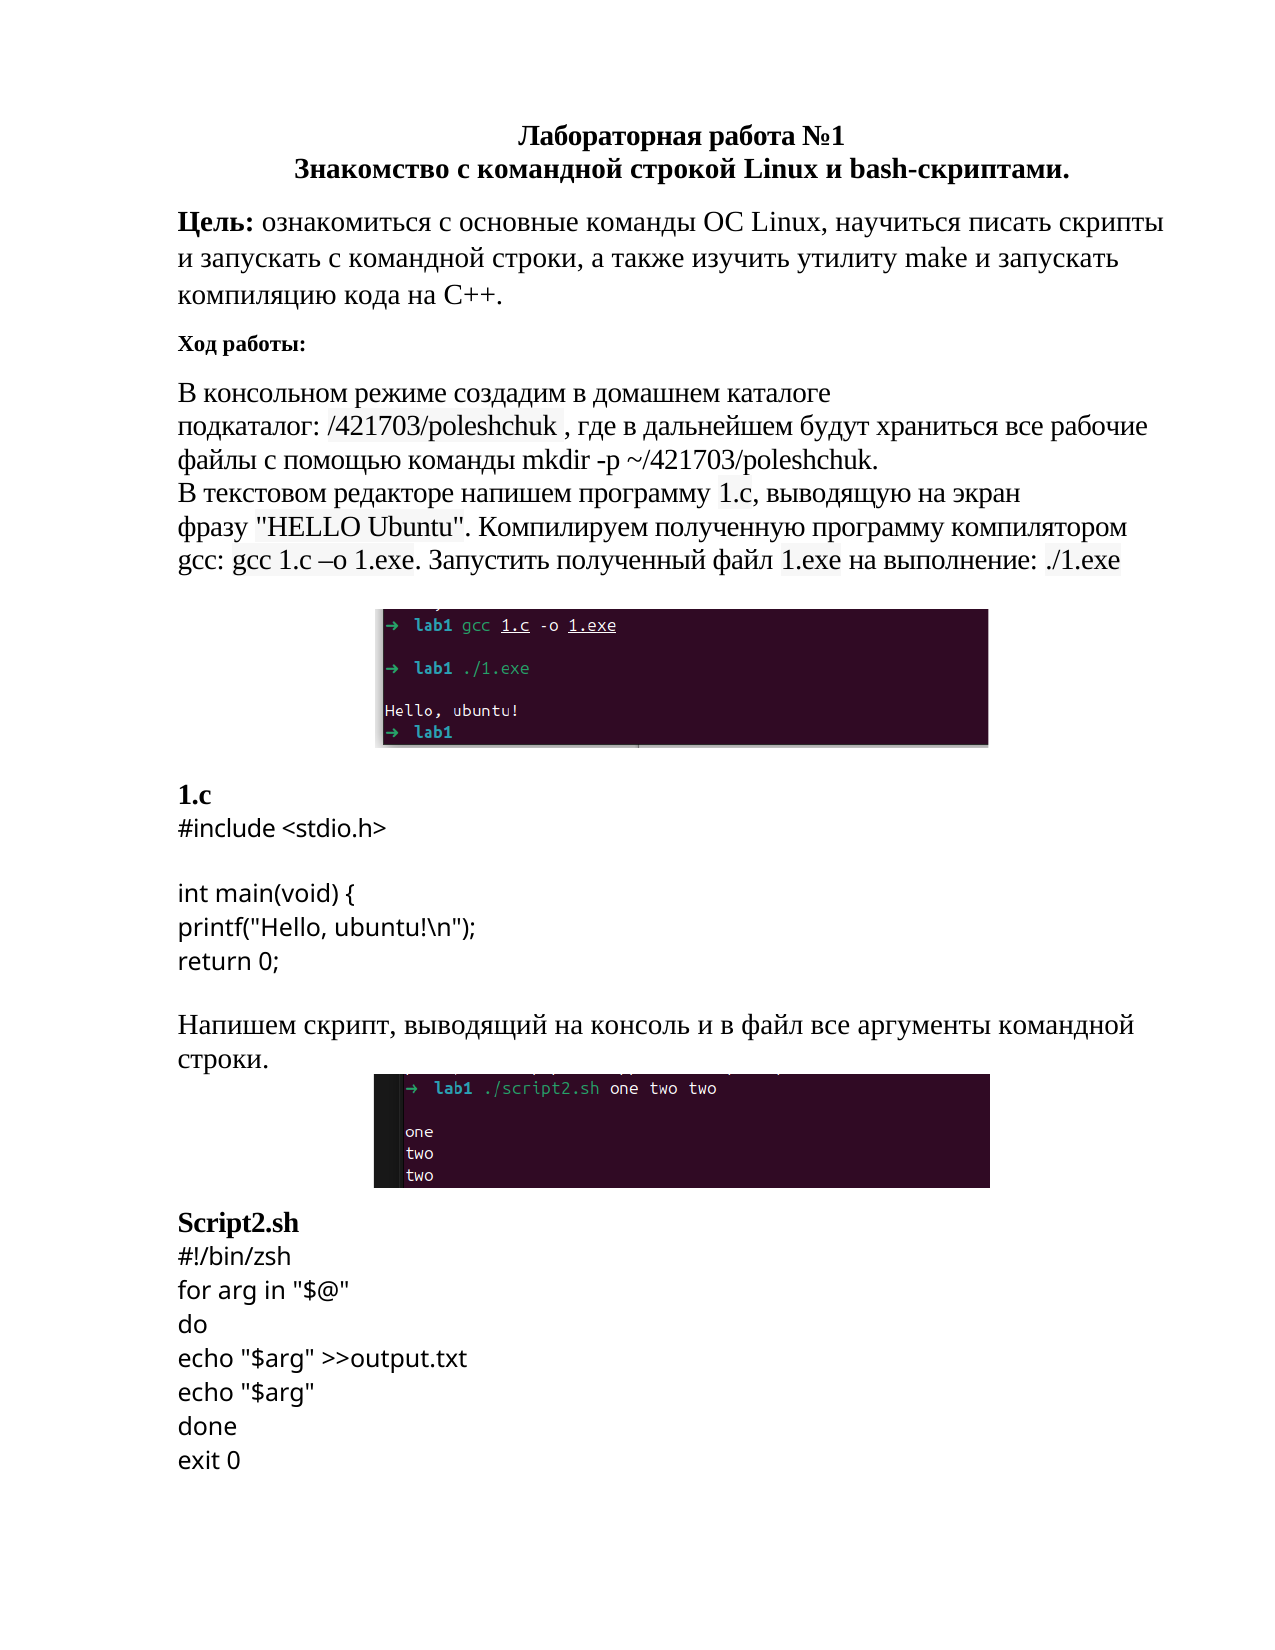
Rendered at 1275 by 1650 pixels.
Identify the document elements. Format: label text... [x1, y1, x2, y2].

text done [177, 1409, 1186, 1443]
text echo "$arg" >>output.txt [177, 1341, 1186, 1374]
text do [177, 1306, 1186, 1341]
text Ход работы: [177, 329, 1186, 356]
text В текстовом редакторе напишем программу 1.c, выводящую на экран фразу "HELLO Ubuntu". Компилируем полученную программу компилятором gcc: gcc 1.c –o 1.exe. Запустить полученный файл 1.exe на выполнение: ./1.exe [177, 475, 1186, 576]
text Напишем скрипт, выводящий на консоль и в файл все аргументы командной строки. [177, 1007, 1186, 1074]
text #include <stdio.h> [177, 811, 1186, 845]
text int main(void) { [177, 875, 1186, 909]
text Лабораторная работа №1 [177, 118, 1186, 152]
text 1.c [177, 777, 1186, 811]
text echo "$arg" [177, 1374, 1186, 1409]
text printf("Hello, ubuntu!\n"); [177, 909, 1186, 943]
text Script2.sh [177, 1205, 1186, 1238]
text Знакомство с командной строкой Linux и bash-скриптами. [177, 152, 1186, 185]
text exit 0 [177, 1443, 1186, 1477]
text В консольном режиме создадим в домашнем каталоге подкаталог: /421703/poleshchuk , где в дальнейшем будут храниться все рабочие файлы с помощью команды mkdir -p ~/421703/poleshchuk. [177, 375, 1186, 475]
text for arg in "$@" [177, 1272, 1186, 1306]
picture [373, 1074, 990, 1188]
text #!/bin/zsh [177, 1238, 1186, 1272]
picture [375, 609, 989, 748]
text return 0; [177, 943, 1186, 977]
text Цель: ознакомиться с основные команды ОС Linux, научиться писать скрипты и запускать с командной строки, а также изучить утилиту make и запускать компиляцию кода на С++. [177, 204, 1186, 310]
